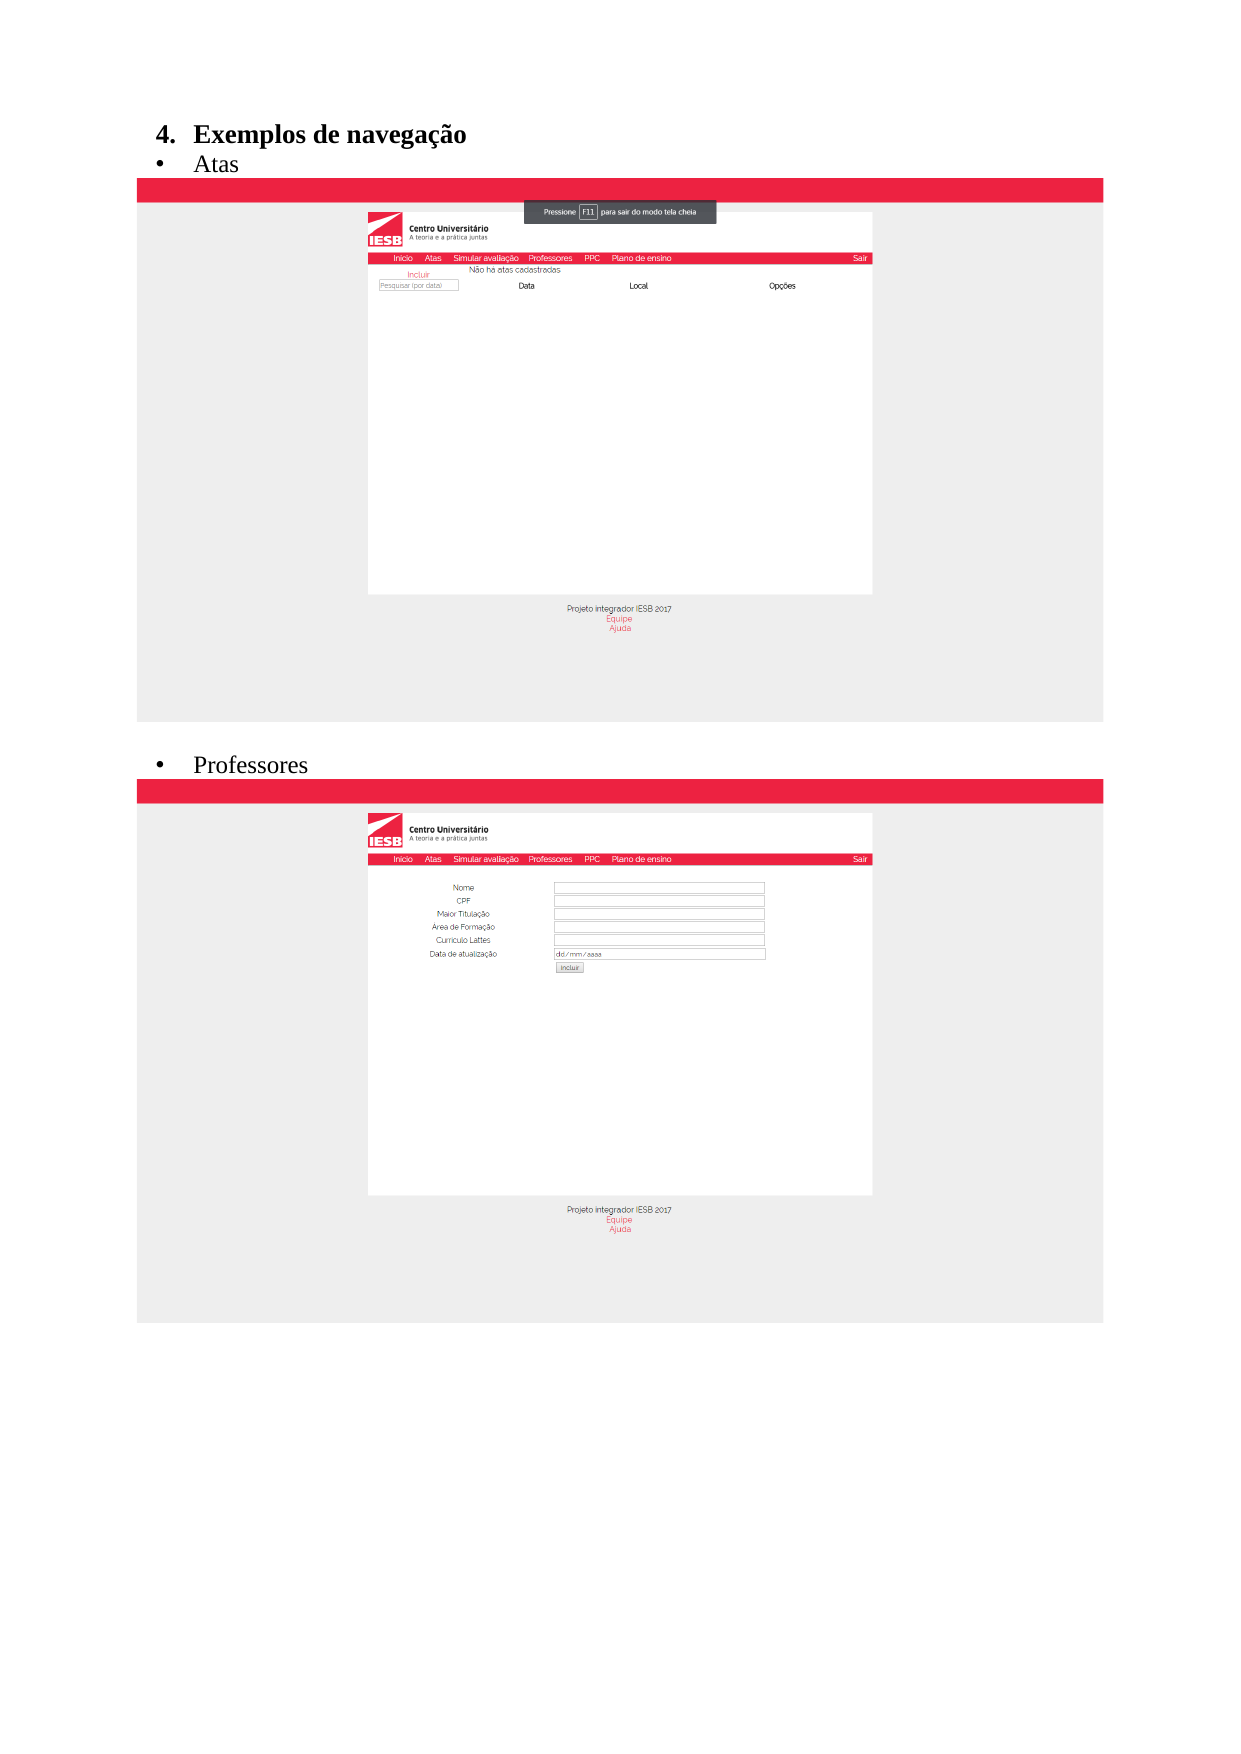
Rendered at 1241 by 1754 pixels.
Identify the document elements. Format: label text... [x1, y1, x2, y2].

picture [136, 779, 1104, 1323]
list Atas [156, 149, 1122, 178]
picture [136, 178, 1104, 722]
list Exemplos de navegação [156, 118, 1122, 149]
list Professores [156, 750, 1122, 779]
